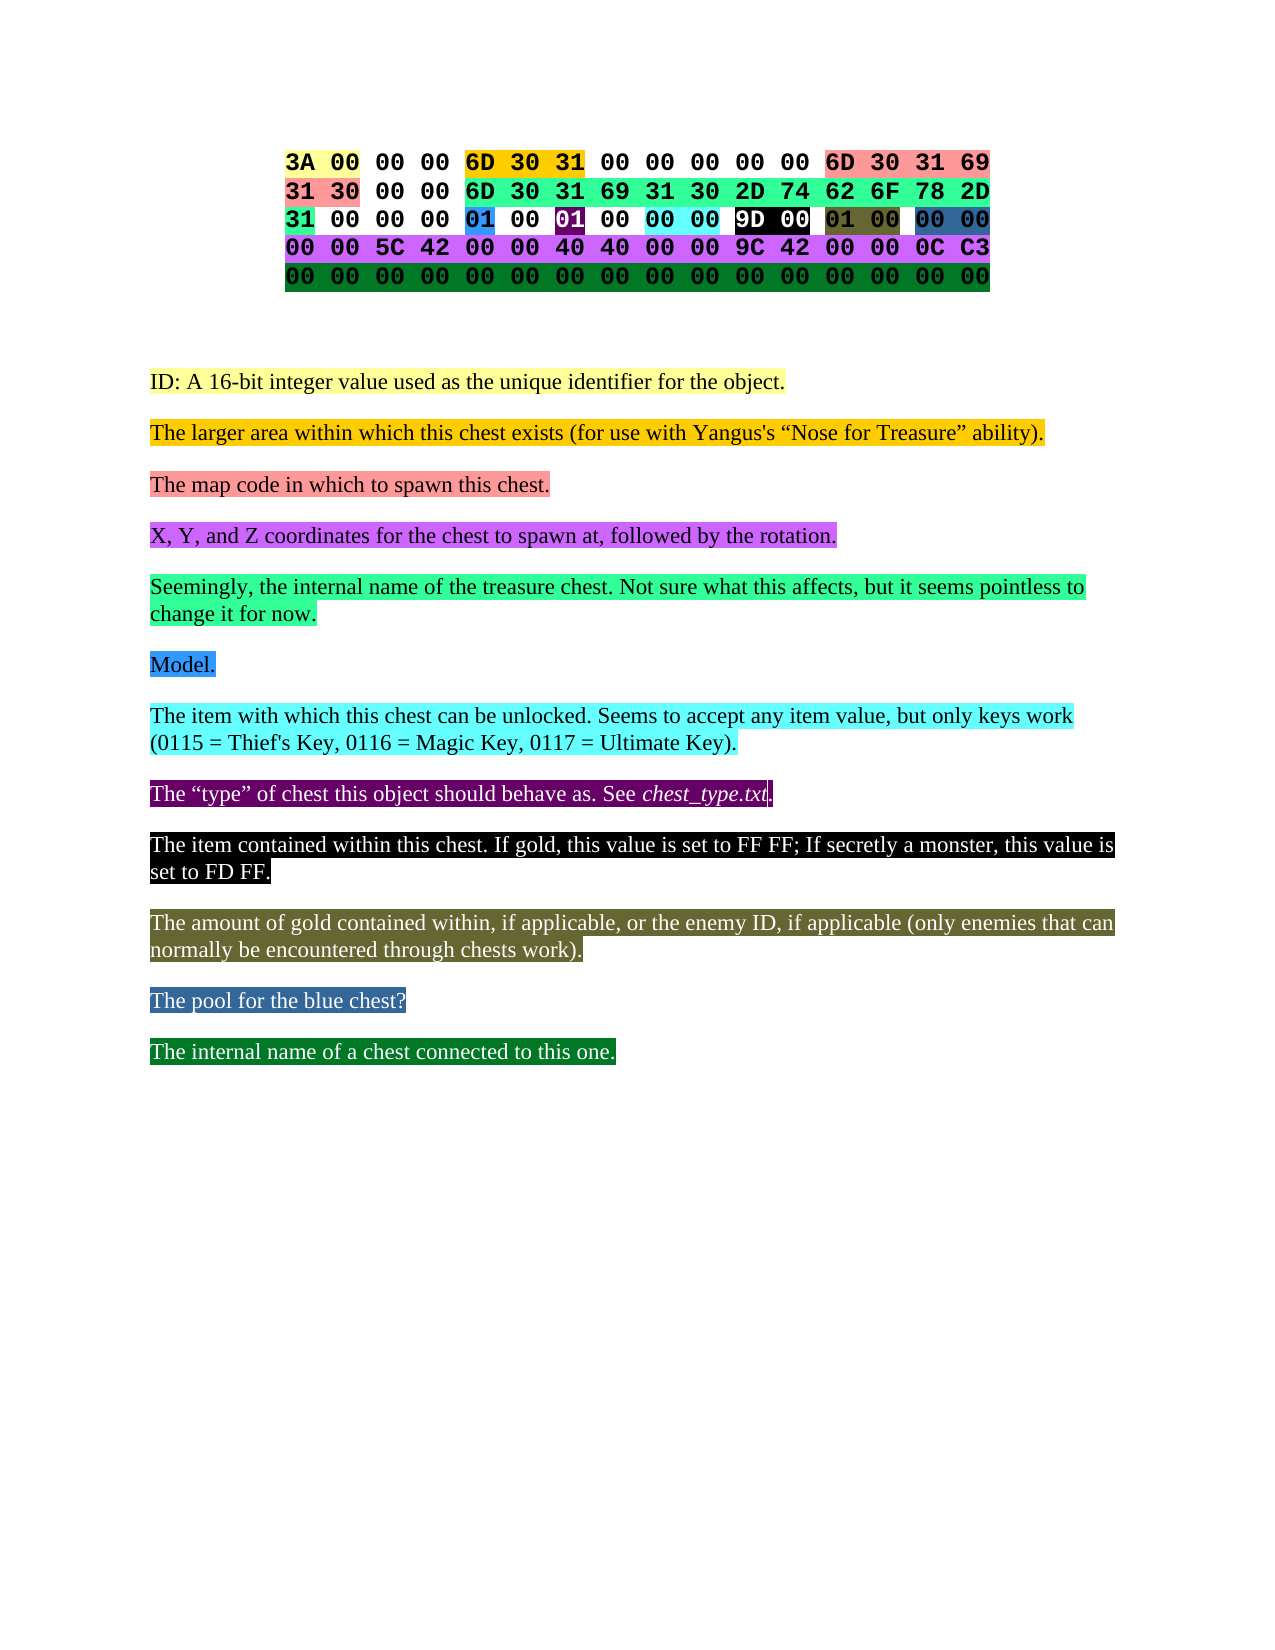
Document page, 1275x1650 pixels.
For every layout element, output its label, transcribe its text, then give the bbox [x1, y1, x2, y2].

text Model. [150, 651, 1125, 677]
text The internal name of a chest connected to this one. [150, 1038, 1125, 1065]
text ID: A 16-bit integer value used as the unique identifier for the object. [150, 368, 1125, 394]
text The item with which this chest can be unlocked. Seems to accept any item value, but only keys work (0115 = Thief's Key, 0116 = Magic Key, 0117 = Ultimate Key). [150, 702, 1125, 755]
text The pool for the blue chest? [150, 987, 1125, 1013]
text The map code in which to spawn this chest. [150, 471, 1125, 497]
text The amount of gold contained within, if applicable, or the enemy ID, if applicable (only enemies that can normally be encountered through chests work). [150, 909, 1125, 962]
text 00 00 00 00 00 00 00 00 00 00 00 00 00 00 00 00 [150, 263, 1125, 292]
text The larger area within which this chest exists (for use with Yangus's “Nose for Treasure” ability). [150, 419, 1125, 446]
text Seemingly, the internal name of the treasure chest. Not sure what this affects, but it seems pointless to change it for now. [150, 573, 1125, 626]
text 31 30 00 00 6D 30 31 69 31 30 2D 74 62 6F 78 2D [150, 178, 1125, 207]
text The “type” of chest this object should behave as. See chest_type.txt. [150, 780, 1125, 807]
text 00 00 5C 42 00 00 40 40 00 00 9C 42 00 00 0C C3 [150, 235, 1125, 263]
text The item contained within this chest. If gold, this value is set to FF FF; If secretly a monster, this value is set to FD FF. [150, 832, 1125, 884]
text 3A 00 00 00 6D 30 31 00 00 00 00 00 6D 30 31 69 [150, 150, 1125, 178]
text 31 00 00 00 01 00 01 00 00 00 9D 00 01 00 00 00 [150, 207, 1125, 235]
text X, Y, and Z coordinates for the chest to spawn at, followed by the rotation. [150, 522, 1125, 548]
